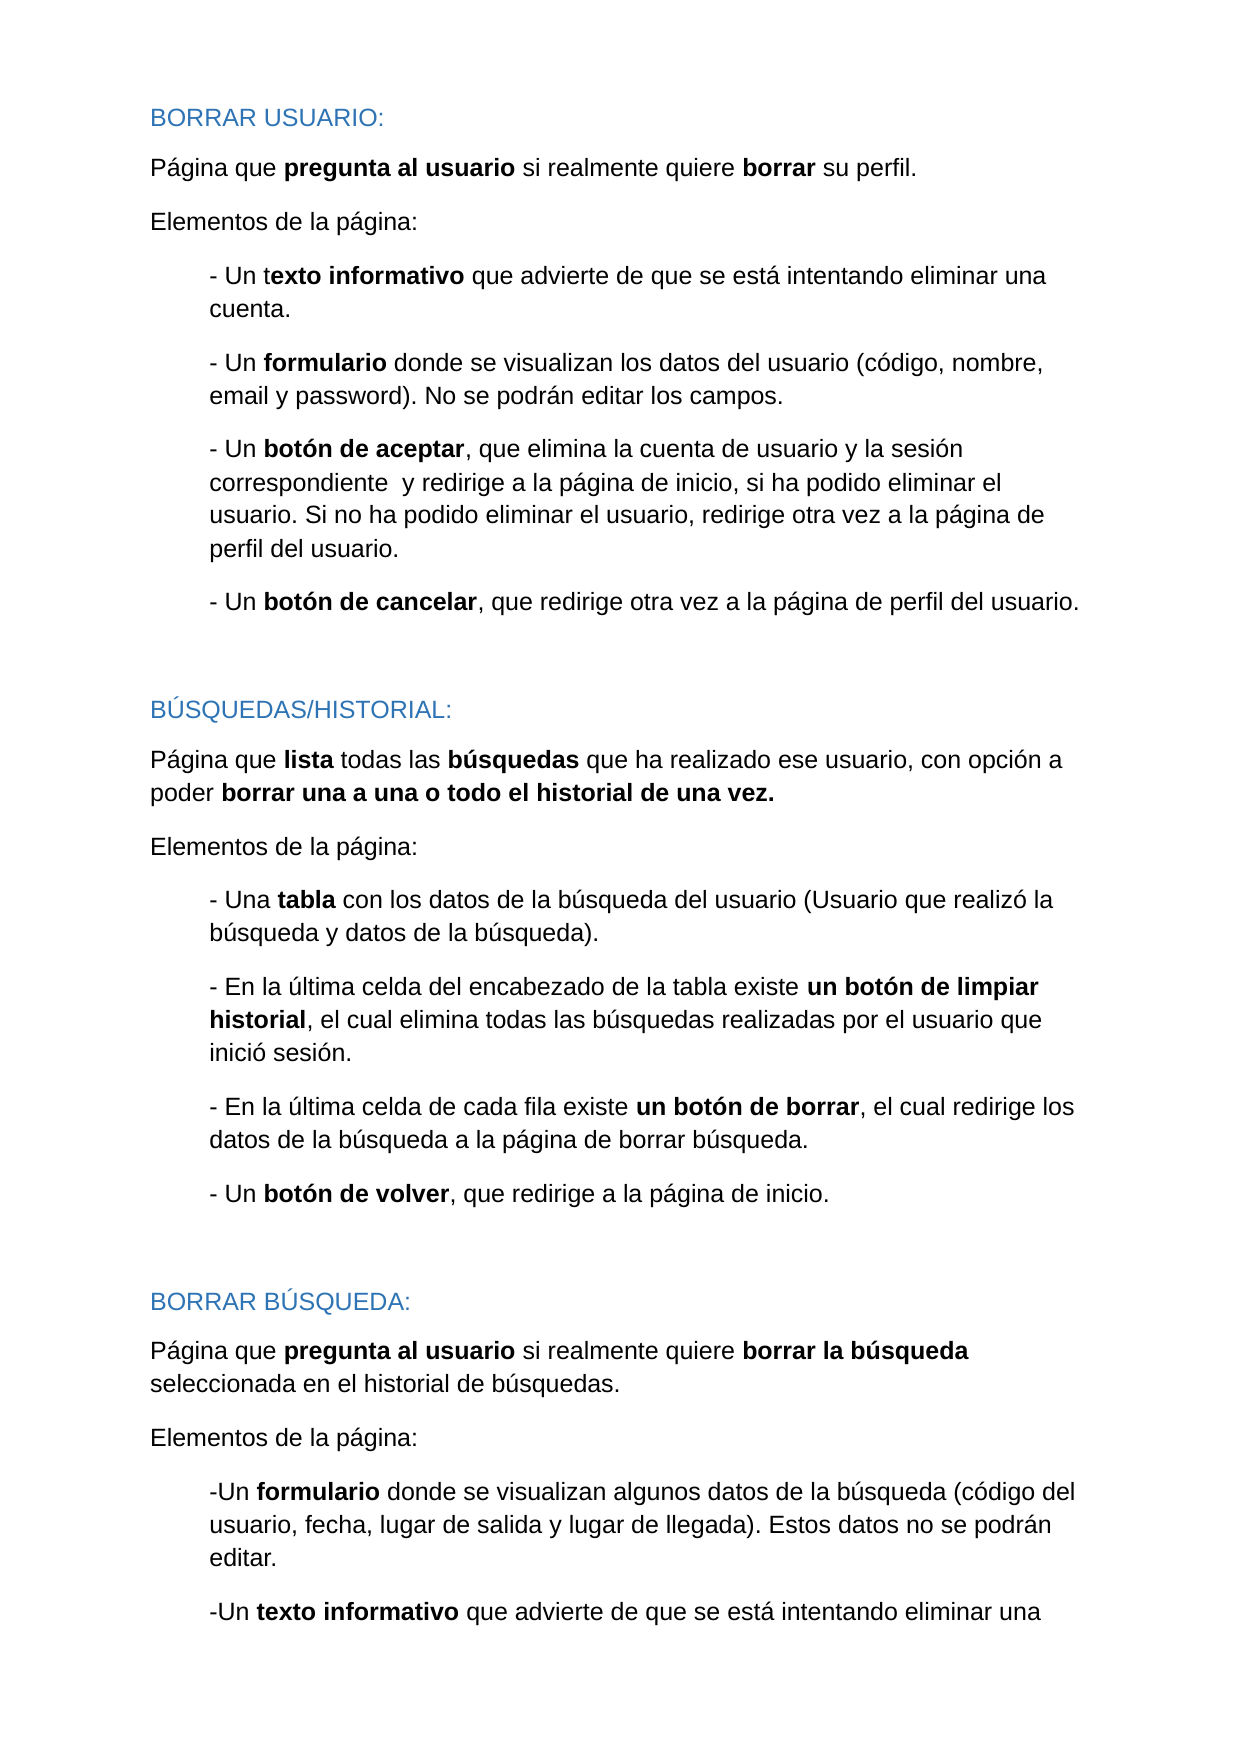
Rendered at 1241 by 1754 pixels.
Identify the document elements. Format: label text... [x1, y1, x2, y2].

text - En la última celda del encabezado de la tabla existe un botón de limpiar historial, el cual elimina todas las búsquedas realizadas por el usuario que inició sesión. [209, 972, 1090, 1067]
text Elementos de la página: [150, 832, 1090, 860]
text - Un botón de cancelar, que redirige otra vez a la página de perfil del usuario. [209, 587, 1090, 616]
text Página que pregunta al usuario si realmente quiere borrar su perfil. [150, 153, 1090, 182]
text - Un texto informativo que advierte de que se está intentando eliminar una cuenta. [209, 261, 1090, 322]
text - Un formulario donde se visualizan los datos del usuario (código, nombre, email y password). No se podrán editar los campos. [209, 348, 1090, 409]
subtitle BORRAR BÚSQUEDA: [150, 1287, 1090, 1316]
text Elementos de la página: [150, 207, 1090, 236]
text - Un botón de volver, que redirige a la página de inicio. [209, 1179, 1090, 1208]
text - En la última celda de cada fila existe un botón de borrar, el cual redirige los datos de la búsqueda a la página de borrar búsqueda. [209, 1092, 1090, 1154]
subtitle BORRAR USUARIO: [150, 103, 1090, 132]
text - Una tabla con los datos de la búsqueda del usuario (Usuario que realizó la búsqueda y datos de la búsqueda). [209, 885, 1090, 947]
text - Un botón de aceptar, que elimina la cuenta de usuario y la sesión correspondiente y redirige a la página de inicio, si ha podido eliminar el usuario. Si no ha podido eliminar el usuario, redirige otra vez a la página de perfil del usuario. [209, 434, 1090, 562]
text Elementos de la página: [150, 1423, 1090, 1452]
text Página que pregunta al usuario si realmente quiere borrar la búsqueda seleccionada en el historial de búsquedas. [150, 1336, 1090, 1398]
text -Un texto informativo que advierte de que se está intentando eliminar una [209, 1597, 1090, 1626]
subtitle BÚSQUEDAS/HISTORIAL: [150, 695, 1090, 724]
text -Un formulario donde se visualizan algunos datos de la búsqueda (código del usuario, fecha, lugar de salida y lugar de llegada). Estos datos no se podrán editar. [209, 1477, 1090, 1572]
text Página que lista todas las búsquedas que ha realizado ese usuario, con opción a poder borrar una a una o todo el historial de una vez. [150, 745, 1090, 806]
